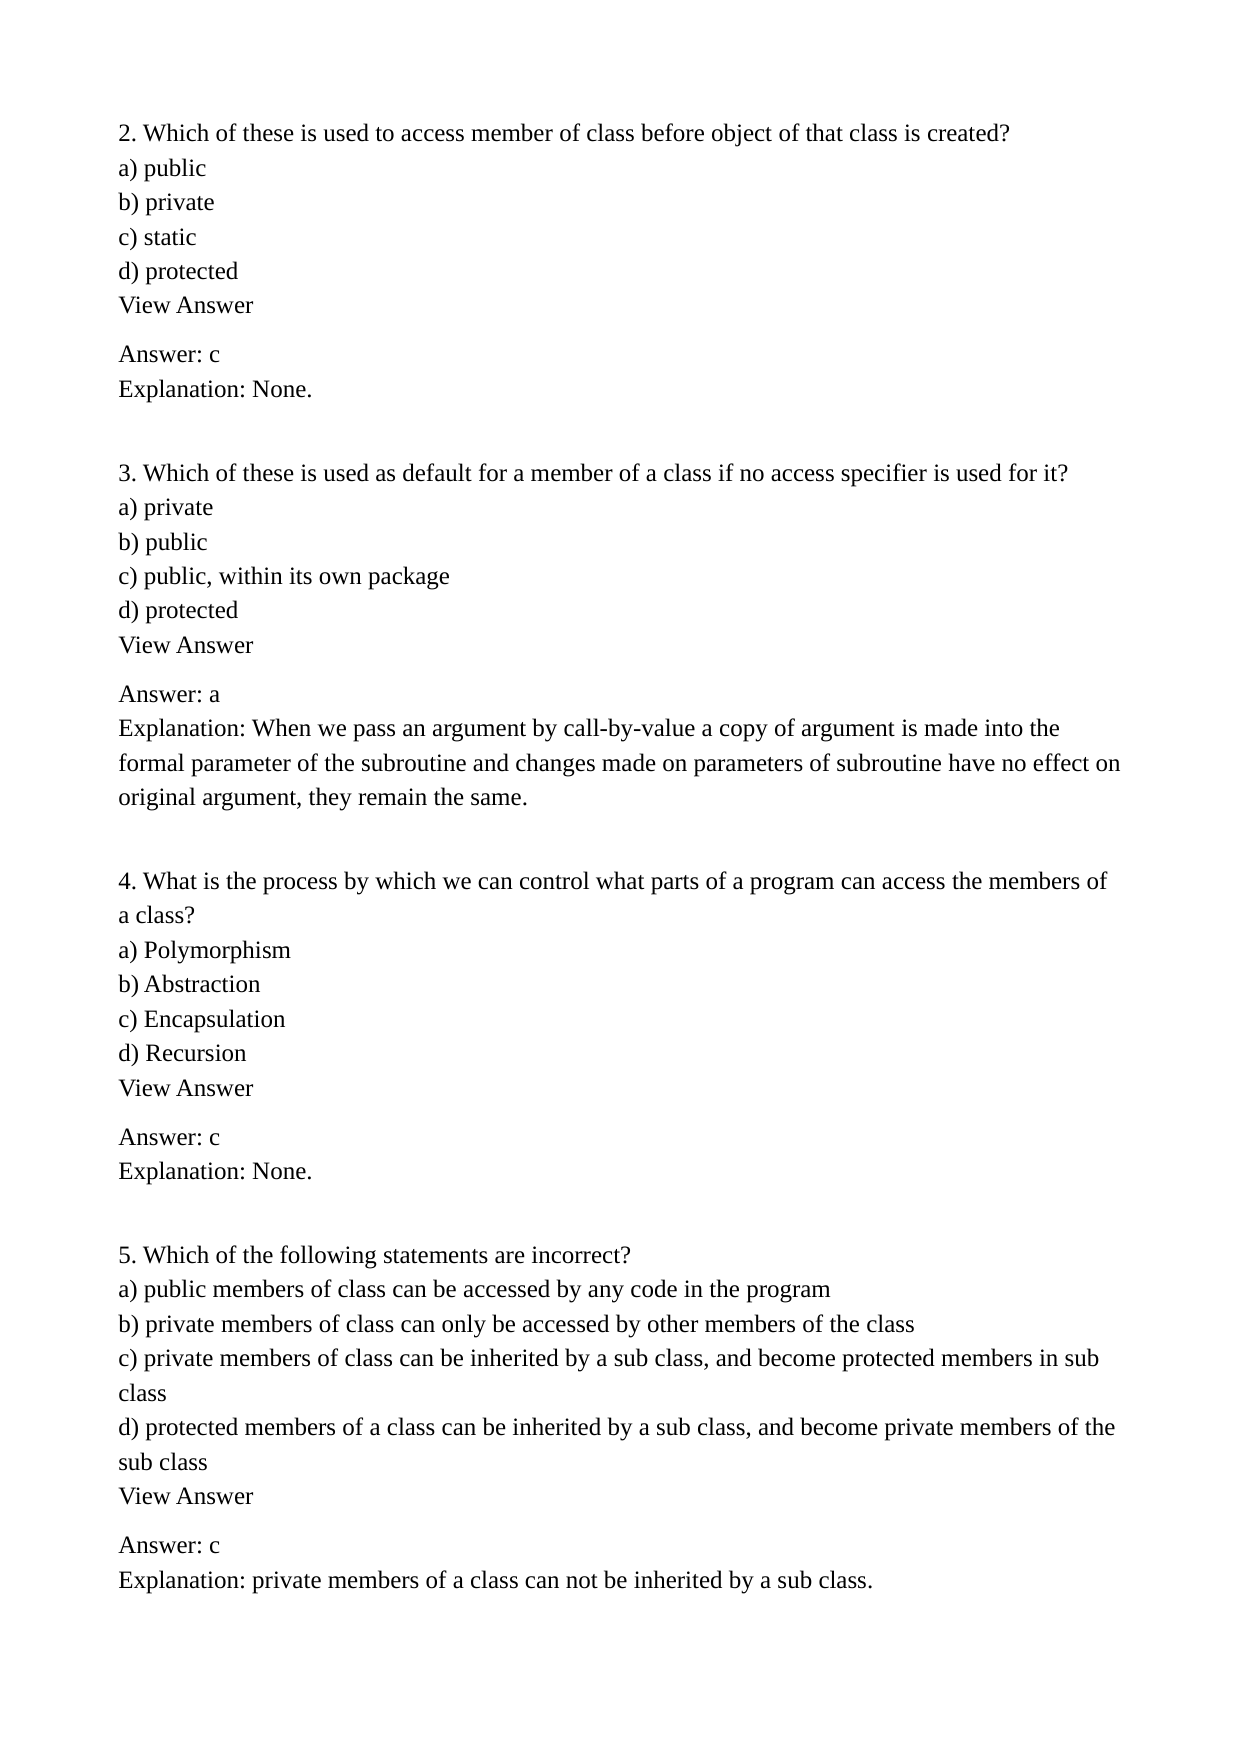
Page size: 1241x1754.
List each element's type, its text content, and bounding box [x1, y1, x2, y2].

text 3. Which of these is used as default for a member of a class if no access specifier is used for it? a) private b) public c) public, within its own package d) protected View Answer [118, 458, 1122, 659]
text 4. What is the process by which we can control what parts of a program can access the members of a class? a) Polymorphism b) Abstraction c) Encapsulation d) Recursion View Answer [118, 866, 1122, 1102]
text Answer: c Explanation: None. [118, 339, 1122, 437]
text 5. Which of the following statements are incorrect? a) public members of class can be accessed by any code in the program b) private members of class can only be accessed by other members of the class c) private members of class can be inherited by a sub class, and become protected members in sub class d) protected members of a class can be inherited by a sub class, and become private members of the sub class View Answer [118, 1240, 1122, 1510]
text Answer: c Explanation: private members of a class can not be inherited by a sub class. [118, 1530, 1122, 1628]
text 2. Which of these is used to access member of class before object of that class is created? a) public b) private c) static d) protected View Answer [118, 118, 1122, 319]
text Answer: a Explanation: When we pass an argument by call-by-value a copy of argument is made into the formal parameter of the subroutine and changes made on parameters of subroutine have no effect on original argument, they remain the same. [118, 679, 1122, 846]
text Answer: c Explanation: None. [118, 1122, 1122, 1220]
